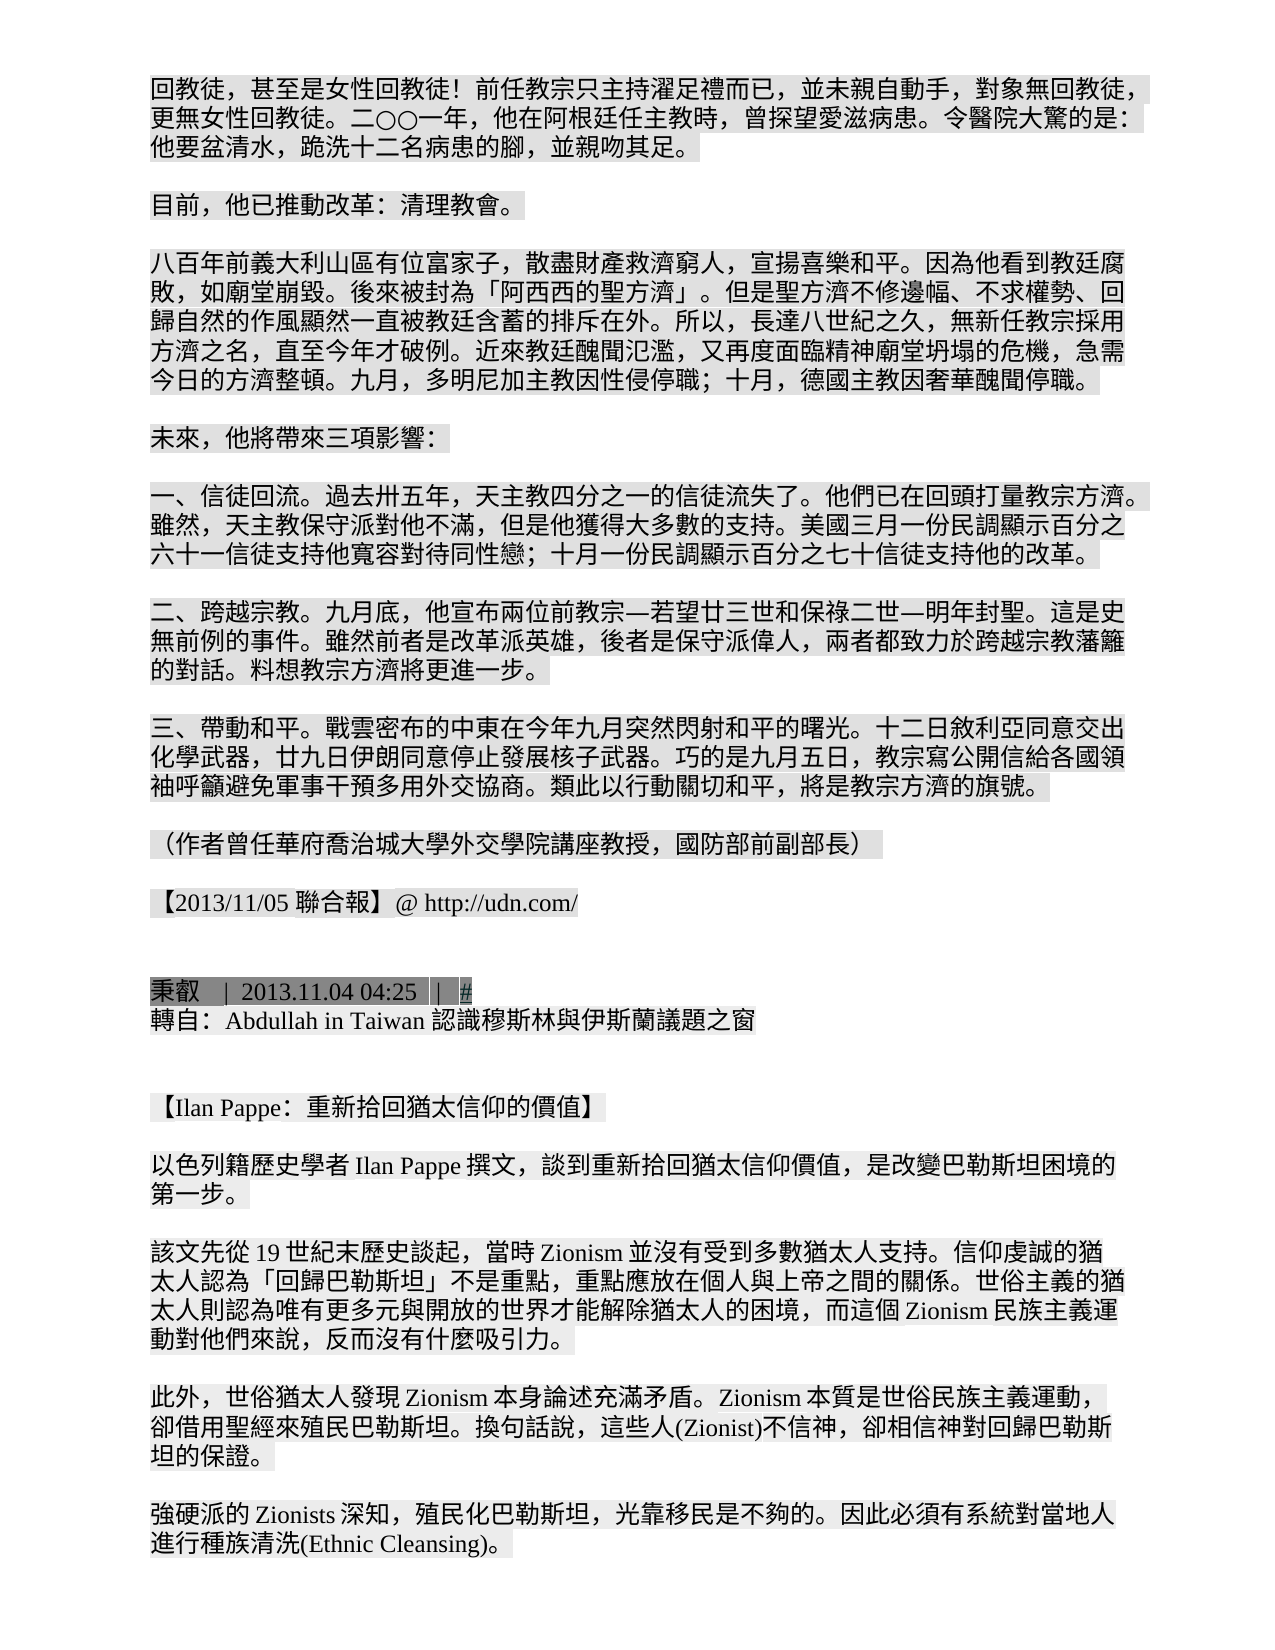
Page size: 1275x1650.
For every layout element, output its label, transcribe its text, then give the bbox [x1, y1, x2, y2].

text 我仰慕這位教宗 陳真 ==================== 林中斌／方濟的光芒 【聯合報╱林中斌】 2013.11.07 03:54 am 「請問您對同性戀的看法？」 「我有何資格評斷他們？」 講此話非別人，正是天主教—過去一直嚴厲譴責同性戀—今日最高的權威，教宗方濟。講話時間是今年七月—在他就任後四個月。他解釋：「心懷善良、尊敬上帝的人們不都是我們的兄弟嗎？」之後在九月，他反問：「當上帝看到同性戀者，祂會慈愛的肯定他的存在，還是拋棄、譴責他？」 很多人，包括我在內，原來都不曉得：一九六五年後，梵蒂岡便鼓勵天主教與其他宗教—不只同源的猶太教，尚有印度教、佛教、回教等—進行對話。當時教宗若望廿三世推出革命性的第二次大公會決議，其原始的倡議便出現於一次小型的講道。 今年五月，在一次小型的講道中，有人問教宗方濟：「天主教徒以外的人會得救嗎？」「我們都會！不只天主教徒。每個人！」「教父啊，那麼無神論者呢？」「甚至無神論者。每個人！」 這說法的精神在天主教並非全新，但「無神論者亦可能得救」的文字是突破。會成為正式文件嗎？不能排除。 他進一步解釋：「把人類分割成兩部分，一部分可得救，另一部分不可得救。任何宗教如此說，都是暴力的宗教，會導向戰爭。以上帝之名進行殺戮，那才是最大的褻瀆。信仰上帝並不保證你有道德。」 今年三月廿三日，教宗方濟就任。他所採取一連串樸素謙卑親民的作法，打破傳統，像連續地震般的撼動世界。特別是同月廿八日去監獄跪下為犯人洗腳並親吻其足，而犯人中有回教徒，甚至是女性回教徒！前任教宗只主持濯足禮而已，並未親自動手，對象無回教徒，更無女性回教徒。二○○一年，他在阿根廷任主教時，曾探望愛滋病患。令醫院大驚的是：他要盆清水，跪洗十二名病患的腳，並親吻其足。 目前，他已推動改革：清理教會。 八百年前義大利山區有位富家子，散盡財產救濟窮人，宣揚喜樂和平。因為他看到教廷腐敗，如廟堂崩毀。後來被封為「阿西西的聖方濟」。但是聖方濟不修邊幅、不求權勢、回歸自然的作風顯然一直被教廷含蓄的排斥在外。所以，長達八世紀之久，無新任教宗採用方濟之名，直至今年才破例。近來教廷醜聞氾濫，又再度面臨精神廟堂坍塌的危機，急需今日的方濟整頓。九月，多明尼加主教因性侵停職；十月，德國主教因奢華醜聞停職。 未來，他將帶來三項影響： 一、信徒回流。過去卅五年，天主教四分之一的信徒流失了。他們已在回頭打量教宗方濟。雖然，天主教保守派對他不滿，但是他獲得大多數的支持。美國三月一份民調顯示百分之六十一信徒支持他寬容對待同性戀；十月一份民調顯示百分之七十信徒支持他的改革。 二、跨越宗教。九月底，他宣布兩位前教宗—若望廿三世和保祿二世—明年封聖。這是史無前例的事件。雖然前者是改革派英雄，後者是保守派偉人，兩者都致力於跨越宗教藩籬的對話。料想教宗方濟將更進一步。 三、帶動和平。戰雲密布的中東在今年九月突然閃射和平的曙光。十二日敘利亞同意交出化學武器，廿九日伊朗同意停止發展核子武器。巧的是九月五日，教宗寫公開信給各國領袖呼籲避免軍事干預多用外交協商。類此以行動關切和平，將是教宗方濟的旗號。 （作者曾任華府喬治城大學外交學院講座教授，國防部前副部長） 【2013/11/05 聯合報】@ http://udn.com/ [150, 75, 1125, 952]
text 秉叡 | 2013.11.04 04:25 | # [150, 977, 1125, 1006]
text 轉自：Abdullah in Taiwan 認識穆斯林與伊斯蘭議題之窗 【Ilan Pappe：重新拾回猶太信仰的價值】 以色列籍歷史學者Ilan Pappe撰文，談到重新拾回猶太信仰價值，是改變巴勒斯坦困境的第一步。 該文先從19世紀末歷史談起，當時Zionism並沒有受到多數猶太人支持。信仰虔誠的猶太人認為「回歸巴勒斯坦」不是重點，重點應放在個人與上帝之間的關係。世俗主義的猶太人則認為唯有更多元與開放的世界才能解除猶太人的困境，而這個Zionism民族主義運動對他們來說，反而沒有什麼吸引力。 此外，世俗猶太人發現Zionism本身論述充滿矛盾。Zionism本質是世俗民族主義運動，卻借用聖經來殖民巴勒斯坦。換句話說，這些人(Zionist)不信神，卻相信神對回歸巴勒斯坦的保證。 強硬派的Zionists深知，殖民化巴勒斯坦，光靠移民是不夠的。因此必須有系統對當地人進行種族清洗(Ethnic Cleansing)。 事實上，過去聖經在猶太人教育系統中，從未被作為任何政治與民族主義的工具。猶太人沒有權利去結束「流亡」。結束流亡狀態只有在神的應允之下，而非透過人為刻意的推動。 不過諷刺的，當今世俗Zionist最大的成就即創造了宗教Zionist元素。最明顯的例子在1967年戰爭後，猶太教士使用聖經作為佔領巴勒斯坦土地（西岸與東耶路撒冷）的合法依據。 1990年代起，宗教狂熱思潮與極端民族主義兩者融合。不過這兩者間的結合反而讓美國年輕的猶太人與其他地區的猶太人敬而遠之。失去海外猶太人支持的以色列政府，轉為依賴美國的基督教Zionists的支持。 至於如何改變現在這種宗教與民族主義的主流現狀？ 首先開始回溯猶太人的歷史資產。 在以色列成立前，猶太教、基督教與伊斯蘭的信仰者，和平共處生活在這塊土地上。對於猶太人而言，必須重新理解猶太教義，並跳脫巴勒斯坦是「猶太國度」的思維。唯有如此，巴勒斯坦才會有朝向和解的第一步。 http://electronicintifada.net/content/reclaiming-judaism-zionism/12859 [150, 1006, 1125, 1558]
